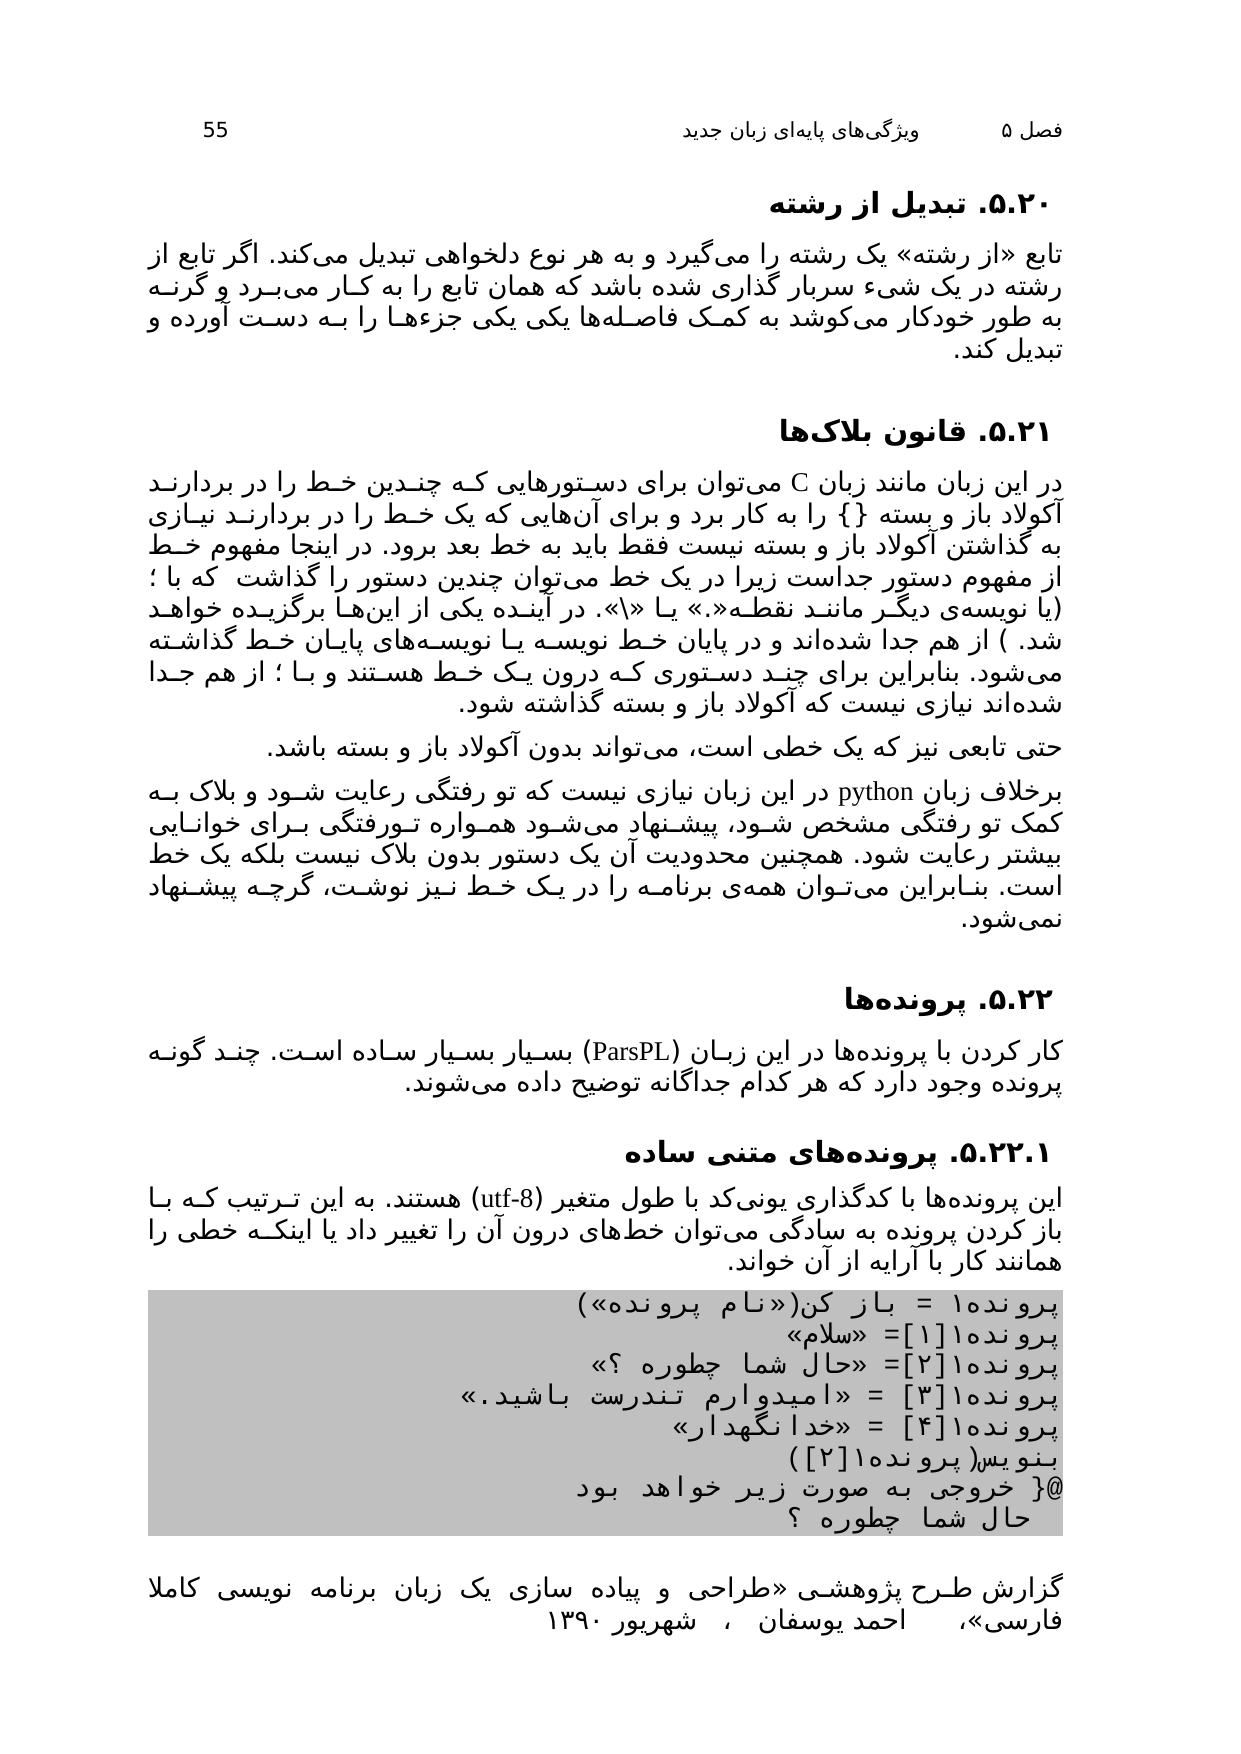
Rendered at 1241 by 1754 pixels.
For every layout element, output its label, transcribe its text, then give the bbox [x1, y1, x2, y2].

text پرونده۱[۴] = «خدانگهدار» [148, 1413, 1063, 1443]
text پرونده۱ = باز کن(«نام پرونده») [148, 1290, 1063, 1320]
text حتی تابعی نیز که یک خطی است، می‌تواند بدون آکولاد باز و بسته باشد. [148, 731, 1063, 763]
subtitle تبدیل از رشته [148, 186, 1063, 220]
text بنویس(پرونده۱[۲]) [148, 1443, 1063, 1474]
text پرونده۱[۱]= «سلام» [148, 1320, 1063, 1351]
text حال شما چطوره ؟ [148, 1505, 1063, 1536]
text پرونده۱[۳] = «امیدوارم تندرست باشید.» [148, 1382, 1063, 1413]
text پرونده۱[۲]= «حال شما چطوره ؟» [148, 1351, 1063, 1382]
subtitle پرونده‌های متنی ساده [148, 1136, 1063, 1170]
text برخلاف زبان python در این زبان نیازی نیست که تو رفتگی رعایت شود و بلاک به کمک تو رفتگی مشخص شود، پیشنهاد می‌شود همواره تورفتگی برای خوانایی بیشتر رعایت شود. همچنین محدودیت آن یک دستور بدون بلاک نیست بلکه یک خط است. بنابراین می‌توان همه‌ی برنامه را در یک خط نیز نوشت، گرچه پیشنهاد نمی‌شود. [148, 776, 1063, 933]
text در این زبان مانند زبان C می‌توان برای دستورهایی که چندین خط را در بردارند آکولاد باز و بسته {} را به کار برد و برای آن‌هایی که یک خط را در بردارند نیازی به گذاشتن آکولاد باز و بسته نیست فقط باید به خط بعد برود. در اینجا مفهوم خط از مفهوم دستور جداست زیرا در یک خط می‌توان چندین دستور را گذاشت که با ؛ (یا نویسه‌ی دیگر مانند نقطه«.» یا «\». در آینده یکی از این‌ها برگزیده خواهد شد. ) از هم جدا شده‌اند و در پایان خط نویسه یا نویسه‌های پایان خط گذاشته می‌شود. بنابراین برای چند دستوری که درون یک خط هستند و با ؛ از هم جدا شده‌اند نیازی نیست که آکولاد باز و بسته گذاشته شود. [148, 466, 1063, 719]
text کار کردن با پرونده‌ها در این زبان (ParsPL) بسیار بسیار ساده است. چند گونه پرونده وجود دارد که هر کدام جداگانه توضیح داده می‌شوند. [148, 1035, 1063, 1098]
text این پرونده‌ها با کدگذاری یونی‌کد با طول متغیر (utf-8) هستند. به این ترتیب که با باز کردن پرونده به سادگی می‌توان خط‌های درون آن را تغییر داد یا اینکه خطی را همانند کار با آرایه از آن خواند. [148, 1182, 1063, 1277]
subtitle قانون بلاک‌ها [148, 414, 1063, 448]
text @{ خروجی به صورت زیر خواهد بود [148, 1474, 1063, 1505]
subtitle پرونده‌ها [148, 983, 1063, 1017]
text تابع «از رشته» یک رشته را می‌گیرد و به هر نوع دلخواهی تبدیل می‌کند. اگر تابع از رشته در یک شیء سربار گذاری شده باشد که همان تابع را به کار می‌برد و گرنه به طور خودکار می‌کوشد به کمک فاصله‌ها یکی یکی جزء‌ها را به دست آورده و تبدیل کند. [148, 238, 1063, 365]
